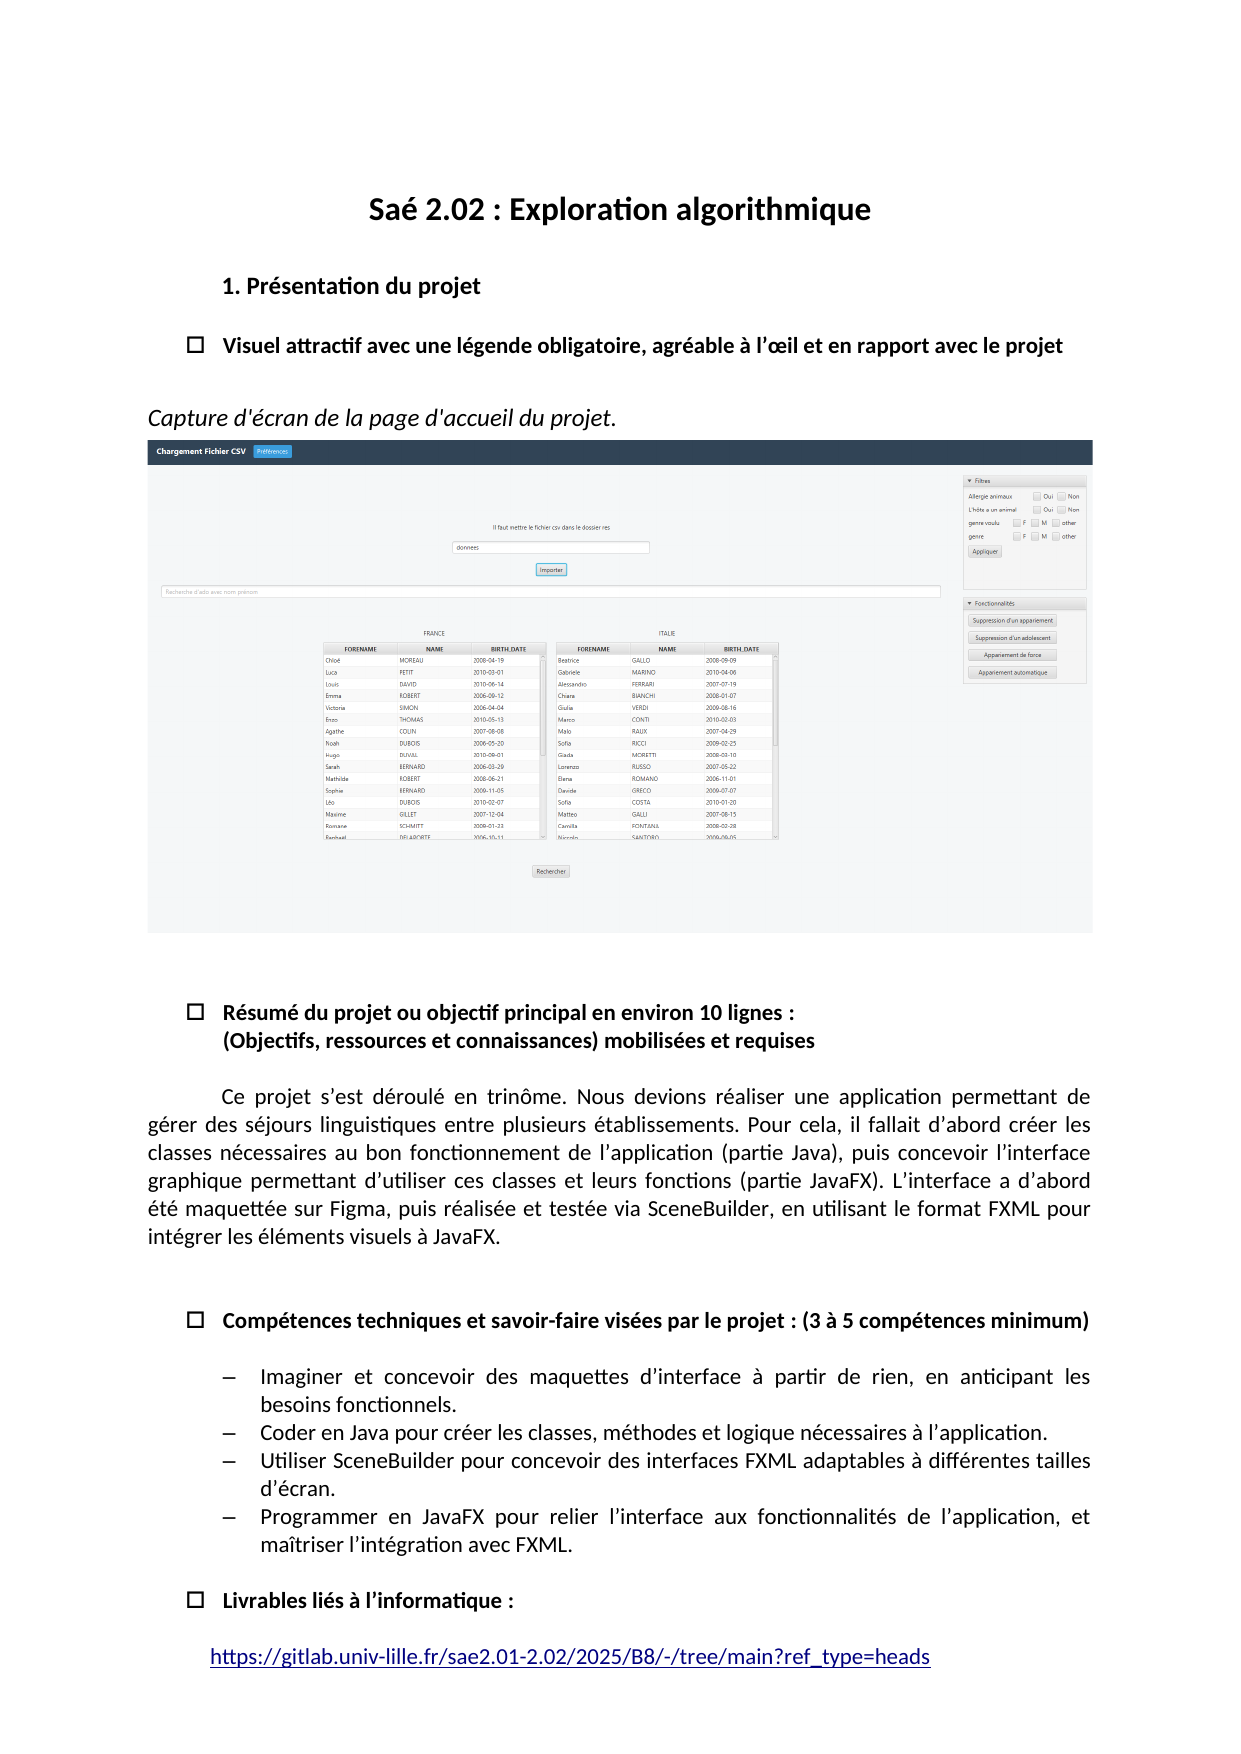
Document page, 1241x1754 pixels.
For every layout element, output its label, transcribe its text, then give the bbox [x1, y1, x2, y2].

list (Objectifs, ressources et connaissances) mobilisées et requises [223, 1026, 1092, 1054]
list Utiliser SceneBuilder pour concevoir des interfaces FXML adaptables à différentes tailles d’écran. [223, 1446, 1092, 1502]
text Capture d'écran de la page d'accueil du projet. [148, 402, 1092, 432]
text Ce projet s’est déroulé en trinôme. Nous devions réaliser une application permettant de gérer des séjours linguistiques entre plusieurs établissements. Pour cela, il fallait d’abord créer les classes nécessaires au bon fonctionnement de l’application (partie Java), puis concevoir l’interface graphique permettant d’utiliser ces classes et leurs fonctions (partie JavaFX). L’interface a d’abord été maquettée sur Figma, puis réalisée et testée via SceneBuilder, en utilisant le format FXML pour intégrer les éléments visuels à JavaFX. [148, 1082, 1092, 1250]
list 1. Présentation du projet [148, 270, 1092, 300]
list Compétences techniques et savoir-faire visées par le projet : (3 à 5 compétences minimum) [185, 1306, 1092, 1334]
picture [147, 440, 1093, 933]
list Coder en Java pour créer les classes, méthodes et logique nécessaires à l’application. [223, 1418, 1092, 1446]
list Livrables liés à l’informatique : [185, 1586, 1092, 1614]
text Saé 2.02 : Exploration algorithmique [148, 188, 1092, 229]
text https://gitlab.univ-lille.fr/sae2.01-2.02/2025/B8/-/tree/main?ref_type=heads [148, 1642, 1092, 1670]
list Visuel attractif avec une légende obligatoire, agréable à l’œil et en rapport avec le projet [185, 331, 1092, 359]
list Programmer en JavaFX pour relier l’interface aux fonctionnalités de l’application, et maîtriser l’intégration avec FXML. [223, 1502, 1092, 1558]
list Résumé du projet ou objectif principal en environ 10 lignes : [185, 998, 1092, 1026]
list Imaginer et concevoir des maquettes d’interface à partir de rien, en anticipant les besoins fonctionnels. [223, 1362, 1092, 1418]
